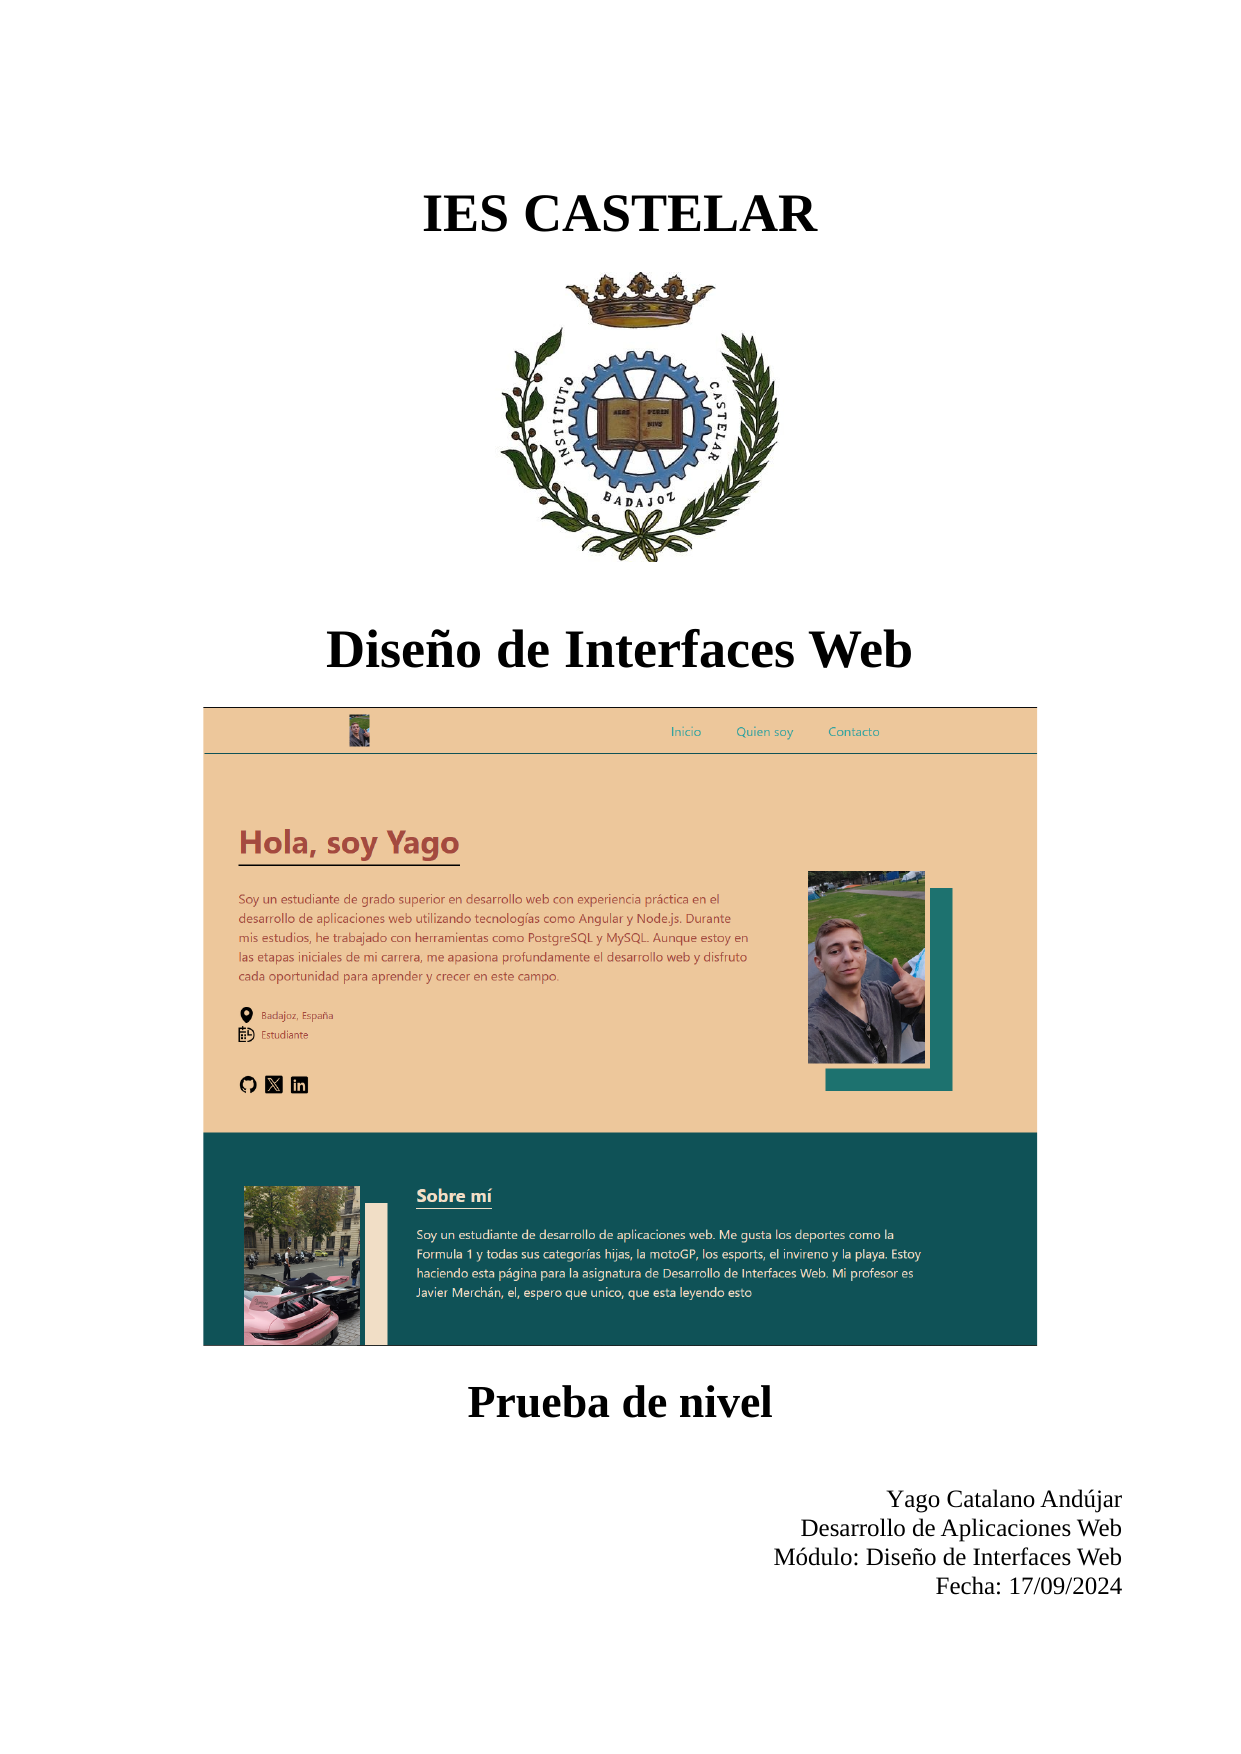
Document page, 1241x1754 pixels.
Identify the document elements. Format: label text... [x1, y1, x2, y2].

text Diseño de Interfaces Web [118, 616, 1122, 679]
text Yago Catalano Andújar [118, 1484, 1122, 1513]
text Módulo: Diseño de Interfaces Web [118, 1542, 1122, 1571]
picture [203, 707, 1038, 1346]
text Fecha: 17/09/2024 [118, 1571, 1122, 1599]
picture [495, 272, 785, 562]
text IES CASTELAR [118, 180, 1122, 243]
text Prueba de nivel [118, 1374, 1122, 1427]
text Desarrollo de Aplicaciones Web [118, 1513, 1122, 1542]
